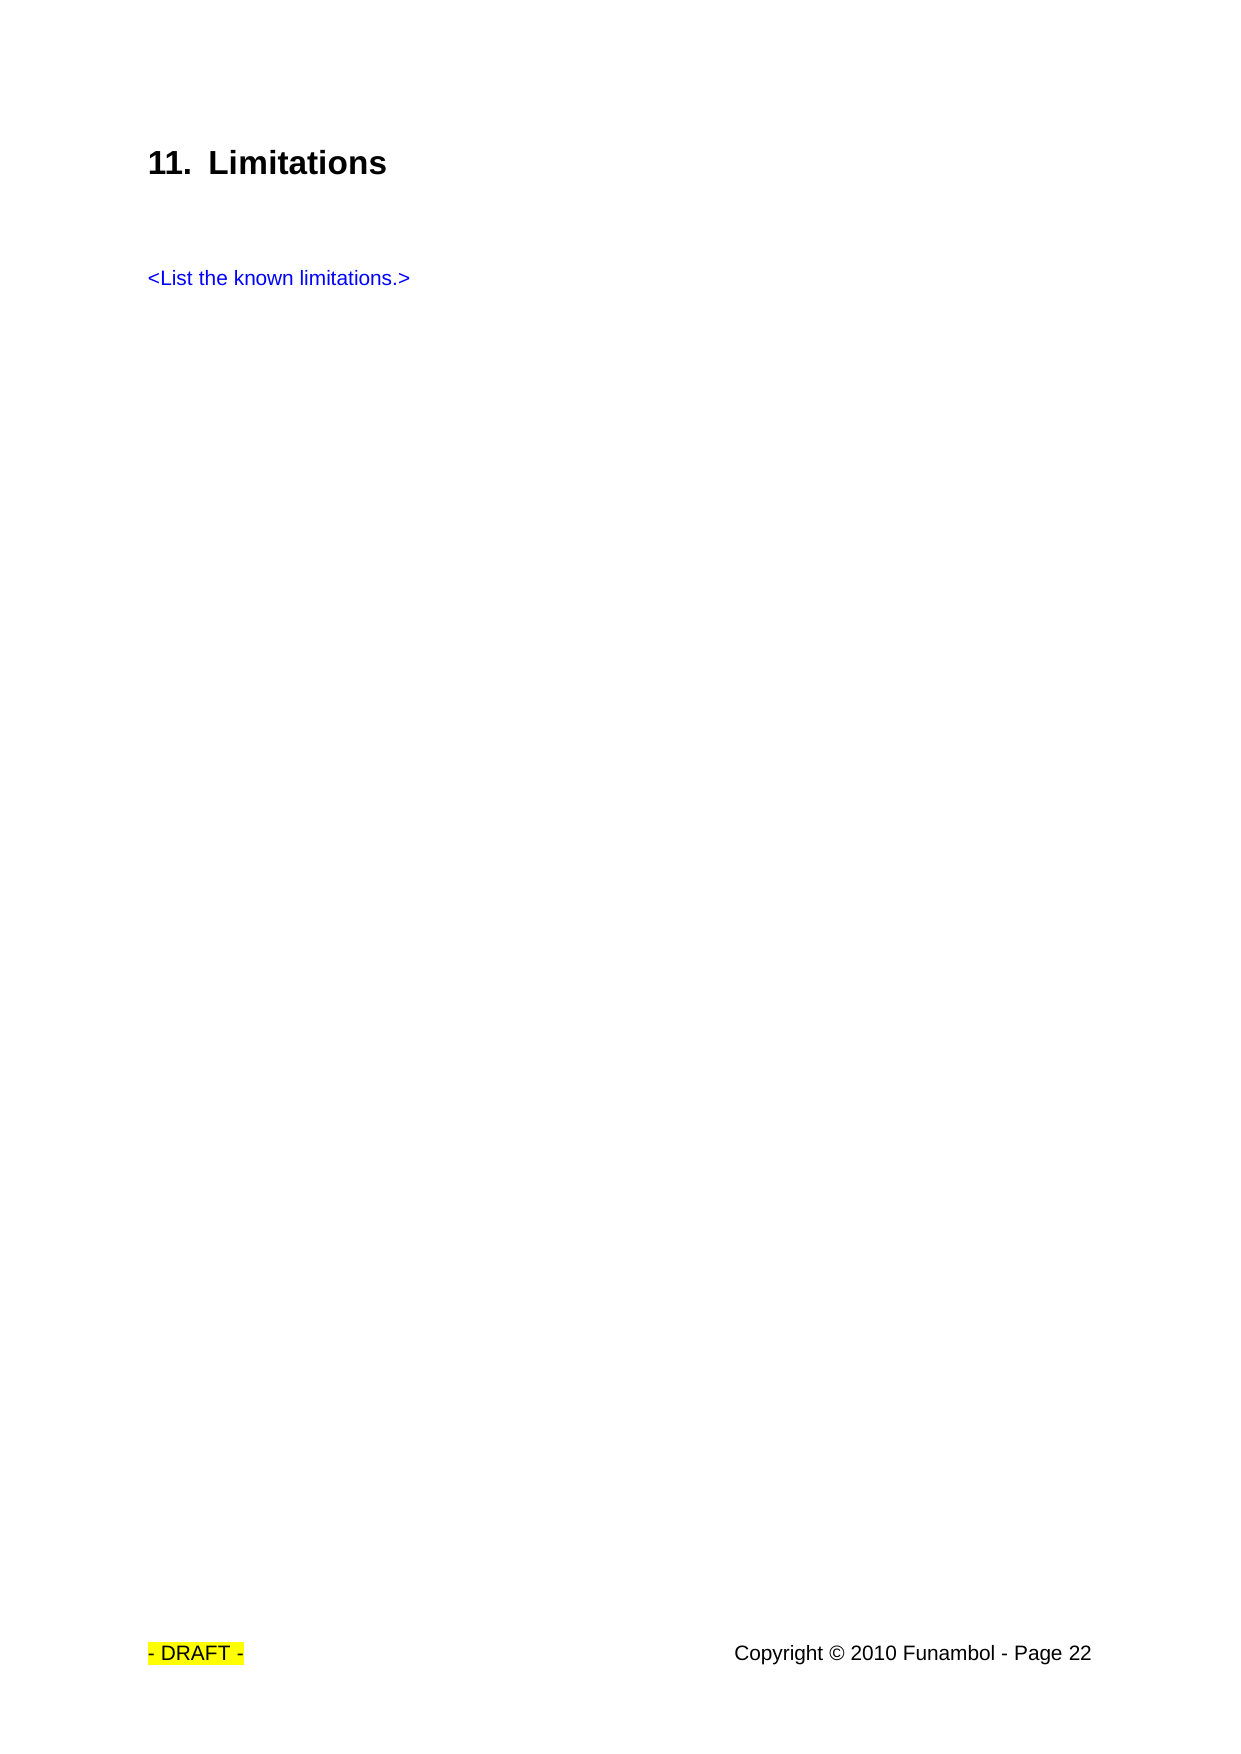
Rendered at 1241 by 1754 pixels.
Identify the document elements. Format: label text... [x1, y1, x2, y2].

subtitle Limitations [148, 144, 1093, 181]
text <List the known limitations.> [148, 267, 1093, 290]
